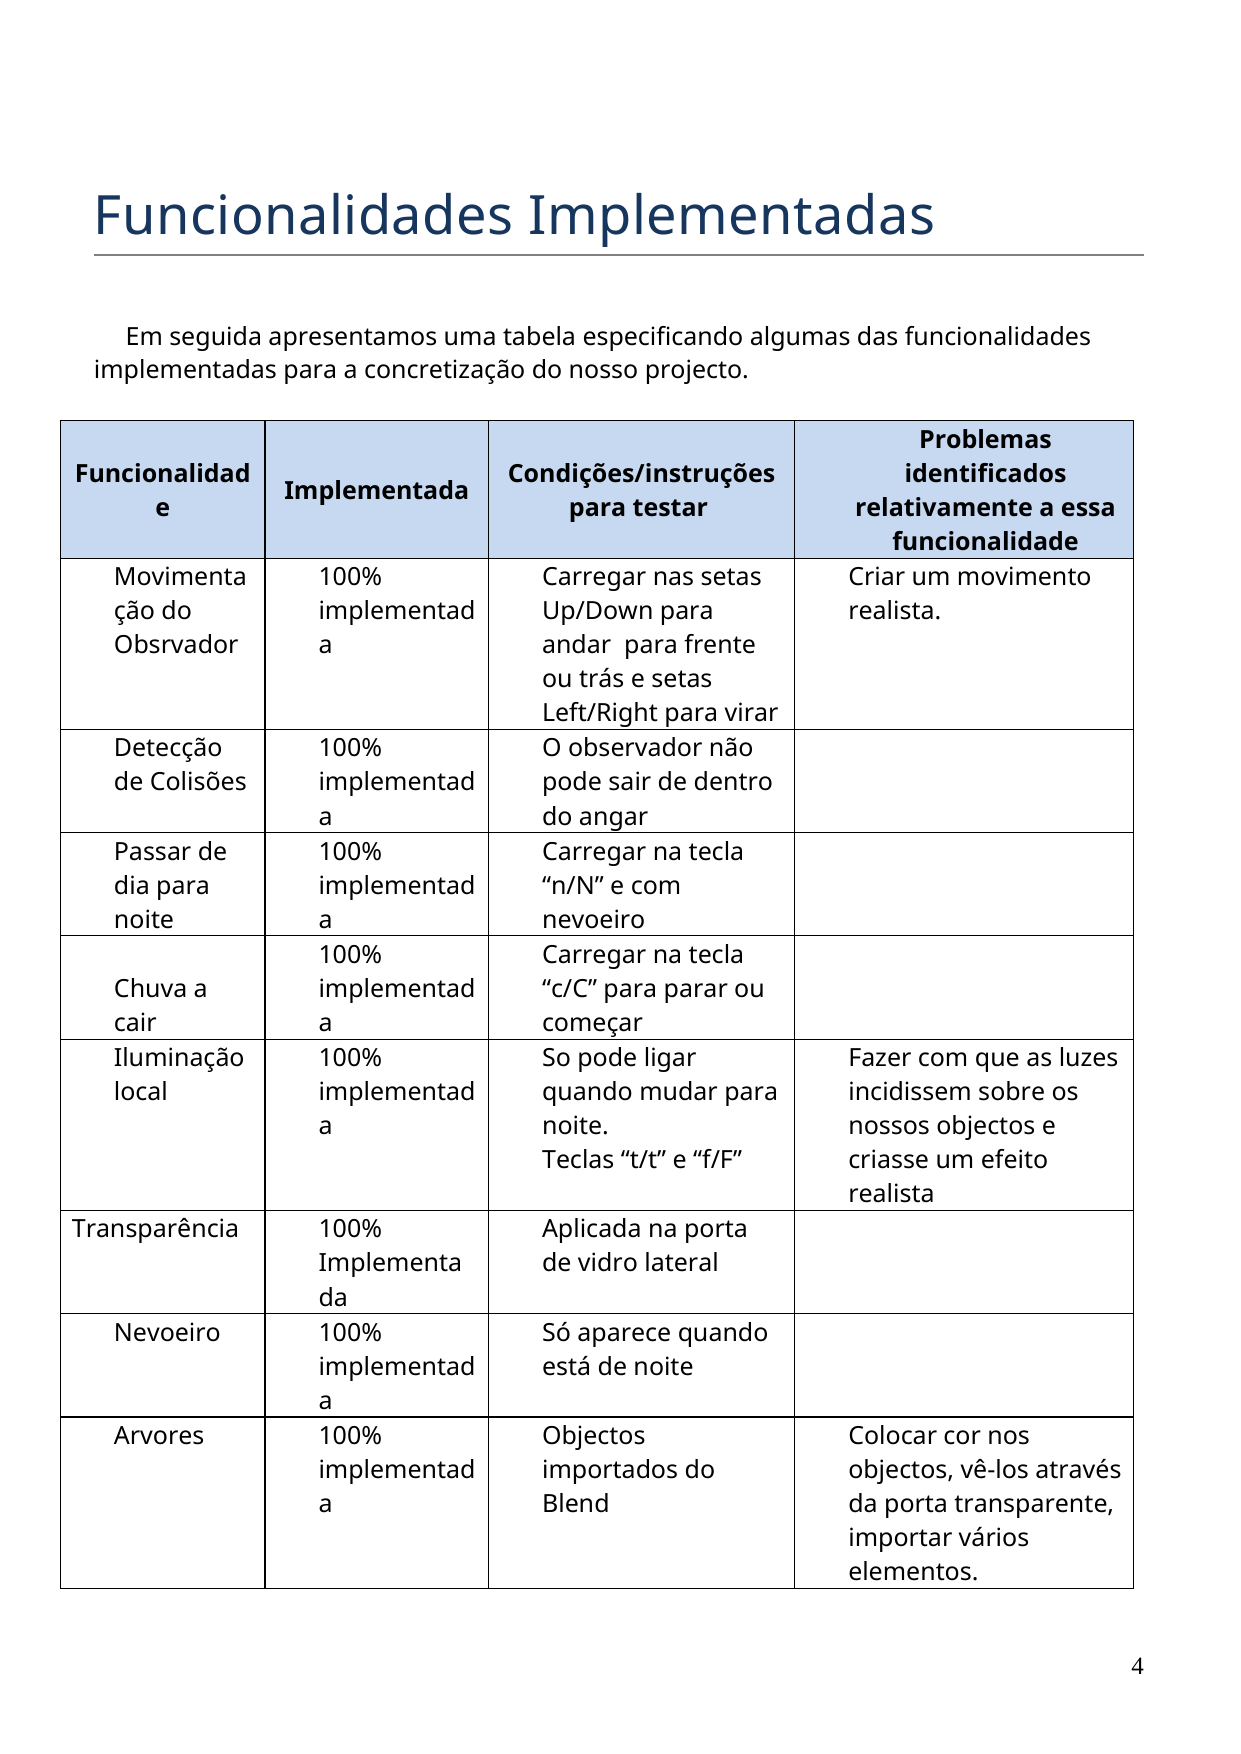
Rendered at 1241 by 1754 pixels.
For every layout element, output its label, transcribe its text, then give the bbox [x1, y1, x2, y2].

table_cell [795, 936, 1133, 1039]
table_cell [795, 833, 1133, 935]
table_cell Só aparece quando está de noite [489, 1314, 794, 1416]
table_cell [795, 1314, 1133, 1416]
table_cell 100% implementada [266, 833, 488, 935]
table_cell Movimentação do Obsrvador [61, 559, 264, 729]
table_cell 100% implementada [266, 730, 488, 832]
table_cell 100% implementada [266, 1418, 488, 1588]
table_cell 100% Implementada [266, 1211, 488, 1313]
table_cell Chuva a cair [61, 936, 264, 1039]
table_cell Colocar cor nos objectos, vê-los através da porta transparente, importar vários elementos. [795, 1418, 1133, 1588]
table_header Problemas identificados relativamente a essa funcionalidade [795, 421, 1133, 558]
table_cell Fazer com que as luzes incidissem sobre os nossos objectos e criasse um efeito realista [795, 1040, 1133, 1210]
table_header Implementada [266, 421, 488, 558]
text Em seguida apresentamos uma tabela especificando algumas das funcionalidades implementadas para a concretização do nosso projecto. [94, 318, 1144, 386]
table_cell Nevoeiro [61, 1314, 264, 1416]
table_cell So pode ligar quando mudar para noite. Teclas “t/t” e “f/F” [489, 1040, 794, 1210]
table_header Funcionalidade [61, 421, 264, 558]
table_cell O observador não pode sair de dentro do angar [489, 730, 794, 832]
table_cell Passar de dia para noite [61, 833, 264, 935]
table_cell Criar um movimento realista. [795, 559, 1133, 729]
table_cell Transparência [61, 1211, 264, 1313]
table_cell Carregar na tecla “n/N” e com nevoeiro [489, 833, 794, 935]
table_cell 100% implementada [266, 1040, 488, 1210]
table_header Condições/instruções para testar [489, 421, 794, 558]
table_cell [795, 730, 1133, 832]
title Funcionalidades Implementadas [94, 176, 1144, 254]
table_cell 100% implementada [266, 1314, 488, 1416]
table_cell 100% implementada [266, 936, 488, 1039]
table_cell Detecção de Colisões [61, 730, 264, 832]
table_cell Arvores [61, 1418, 264, 1588]
table_cell Aplicada na porta de vidro lateral [489, 1211, 794, 1313]
table_cell 100% implementada [266, 559, 488, 729]
table_cell Carregar nas setas Up/Down para andar para frente ou trás e setas Left/Right para virar [489, 559, 794, 729]
table_cell [795, 1211, 1133, 1313]
table_cell Carregar na tecla “c/C” para parar ou começar [489, 936, 794, 1039]
table_cell Iluminação local [61, 1040, 264, 1210]
table_cell Objectos importados do Blend [489, 1418, 794, 1588]
